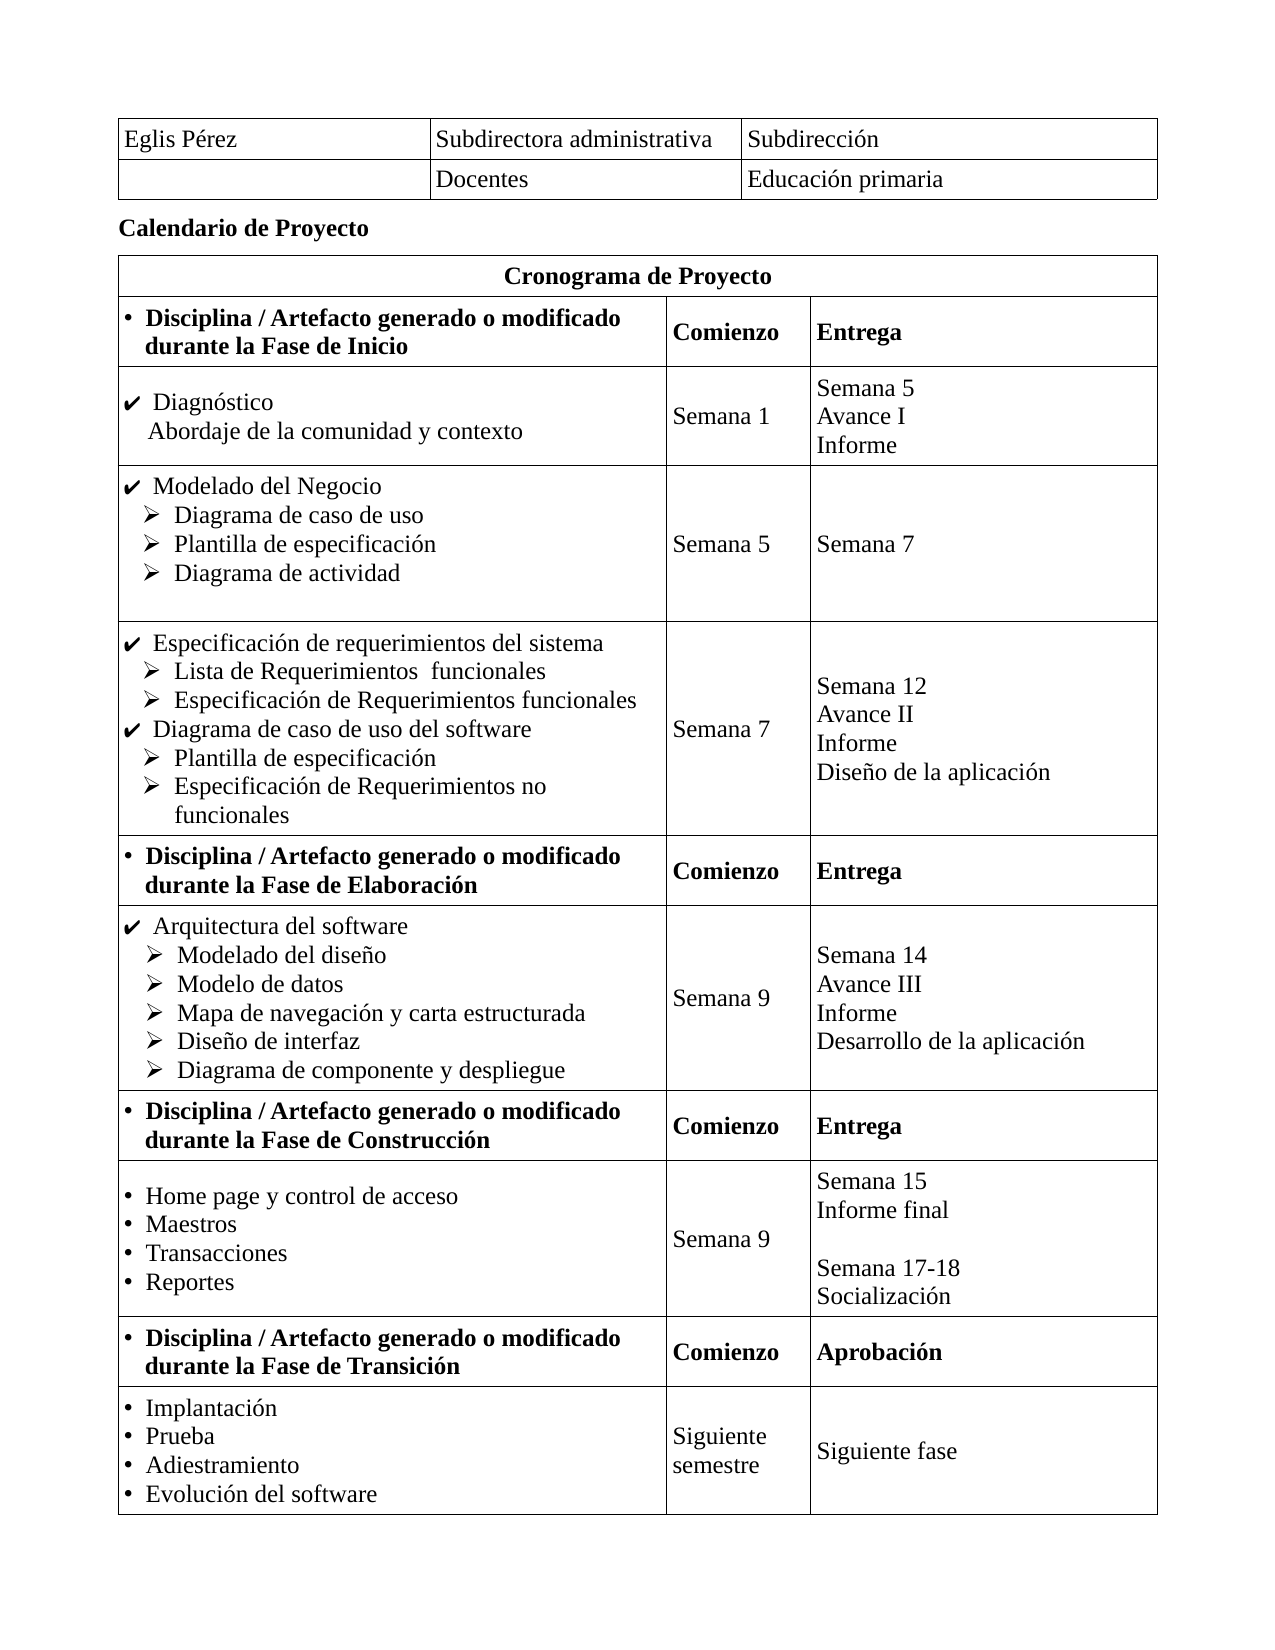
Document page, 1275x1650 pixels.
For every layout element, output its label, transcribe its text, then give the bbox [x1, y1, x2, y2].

table_cell Semana 5 Avance I Informe [811, 367, 1157, 465]
table_cell Comienzo [667, 297, 810, 366]
table_header Cronograma de Proyecto [119, 256, 1157, 296]
table_cell Home page y control de acceso Maestros Transacciones Reportes [119, 1161, 666, 1316]
table_cell Entrega [811, 836, 1157, 905]
table_cell Implantación Prueba Adiestramiento Evolución del software [119, 1387, 666, 1513]
table_cell Disciplina / Artefacto generado o modificado durante la Fase de Inicio [119, 297, 666, 366]
table_cell Semana 7 [811, 466, 1157, 621]
table_cell Comienzo [667, 1317, 810, 1386]
table_cell Entrega [811, 1091, 1157, 1160]
table_cell Arquitectura del software Modelado del diseño Modelo de datos Mapa de navegación y carta estructurada Diseño de interfaz Diagrama de componente y despliegue [119, 906, 666, 1090]
table_cell Semana 9 [667, 906, 810, 1090]
table_cell Especificación de requerimientos del sistema Lista de Requerimientos funcionales Especificación de Requerimientos funcionales Diagrama de caso de uso del software Plantilla de especificación Especificación de Requerimientos no funcionales [119, 622, 666, 835]
table_cell Semana 5 [667, 466, 810, 621]
table_cell Aprobación [811, 1317, 1157, 1386]
table_cell Semana 15 Informe final Semana 17-18 Socialización [811, 1161, 1157, 1316]
table_cell Comienzo [667, 1091, 810, 1160]
table_cell Disciplina / Artefacto generado o modificado durante la Fase de Construcción [119, 1091, 666, 1160]
table_cell Eglis Pérez [119, 119, 430, 158]
table_cell Subdirectora administrativa [431, 119, 741, 158]
table_cell Entrega [811, 297, 1157, 366]
table_cell Semana 12 Avance II Informe Diseño de la aplicación [811, 622, 1157, 835]
table_cell Disciplina / Artefacto generado o modificado durante la Fase de Elaboración [119, 836, 666, 905]
table_cell Diagnóstico Abordaje de la comunidad y contexto [119, 367, 666, 465]
table_cell Subdirección [742, 119, 1157, 158]
table_cell Semana 7 [667, 622, 810, 835]
table_cell Siguiente semestre [667, 1387, 810, 1513]
table_cell Semana 1 [667, 367, 810, 465]
table_cell Educación primaria [742, 160, 1157, 199]
table_cell Modelado del Negocio Diagrama de caso de uso Plantilla de especificación Diagrama de actividad [119, 466, 666, 621]
table_cell Siguiente fase [811, 1387, 1157, 1513]
table_cell Semana 14 Avance III Informe Desarrollo de la aplicación [811, 906, 1157, 1090]
table_cell Disciplina / Artefacto generado o modificado durante la Fase de Transición [119, 1317, 666, 1386]
table_cell [119, 160, 430, 199]
subtitle Calendario de Proyecto [118, 213, 1157, 242]
table_cell Comienzo [667, 836, 810, 905]
table_cell Docentes [431, 160, 741, 199]
table_cell Semana 9 [667, 1161, 810, 1316]
